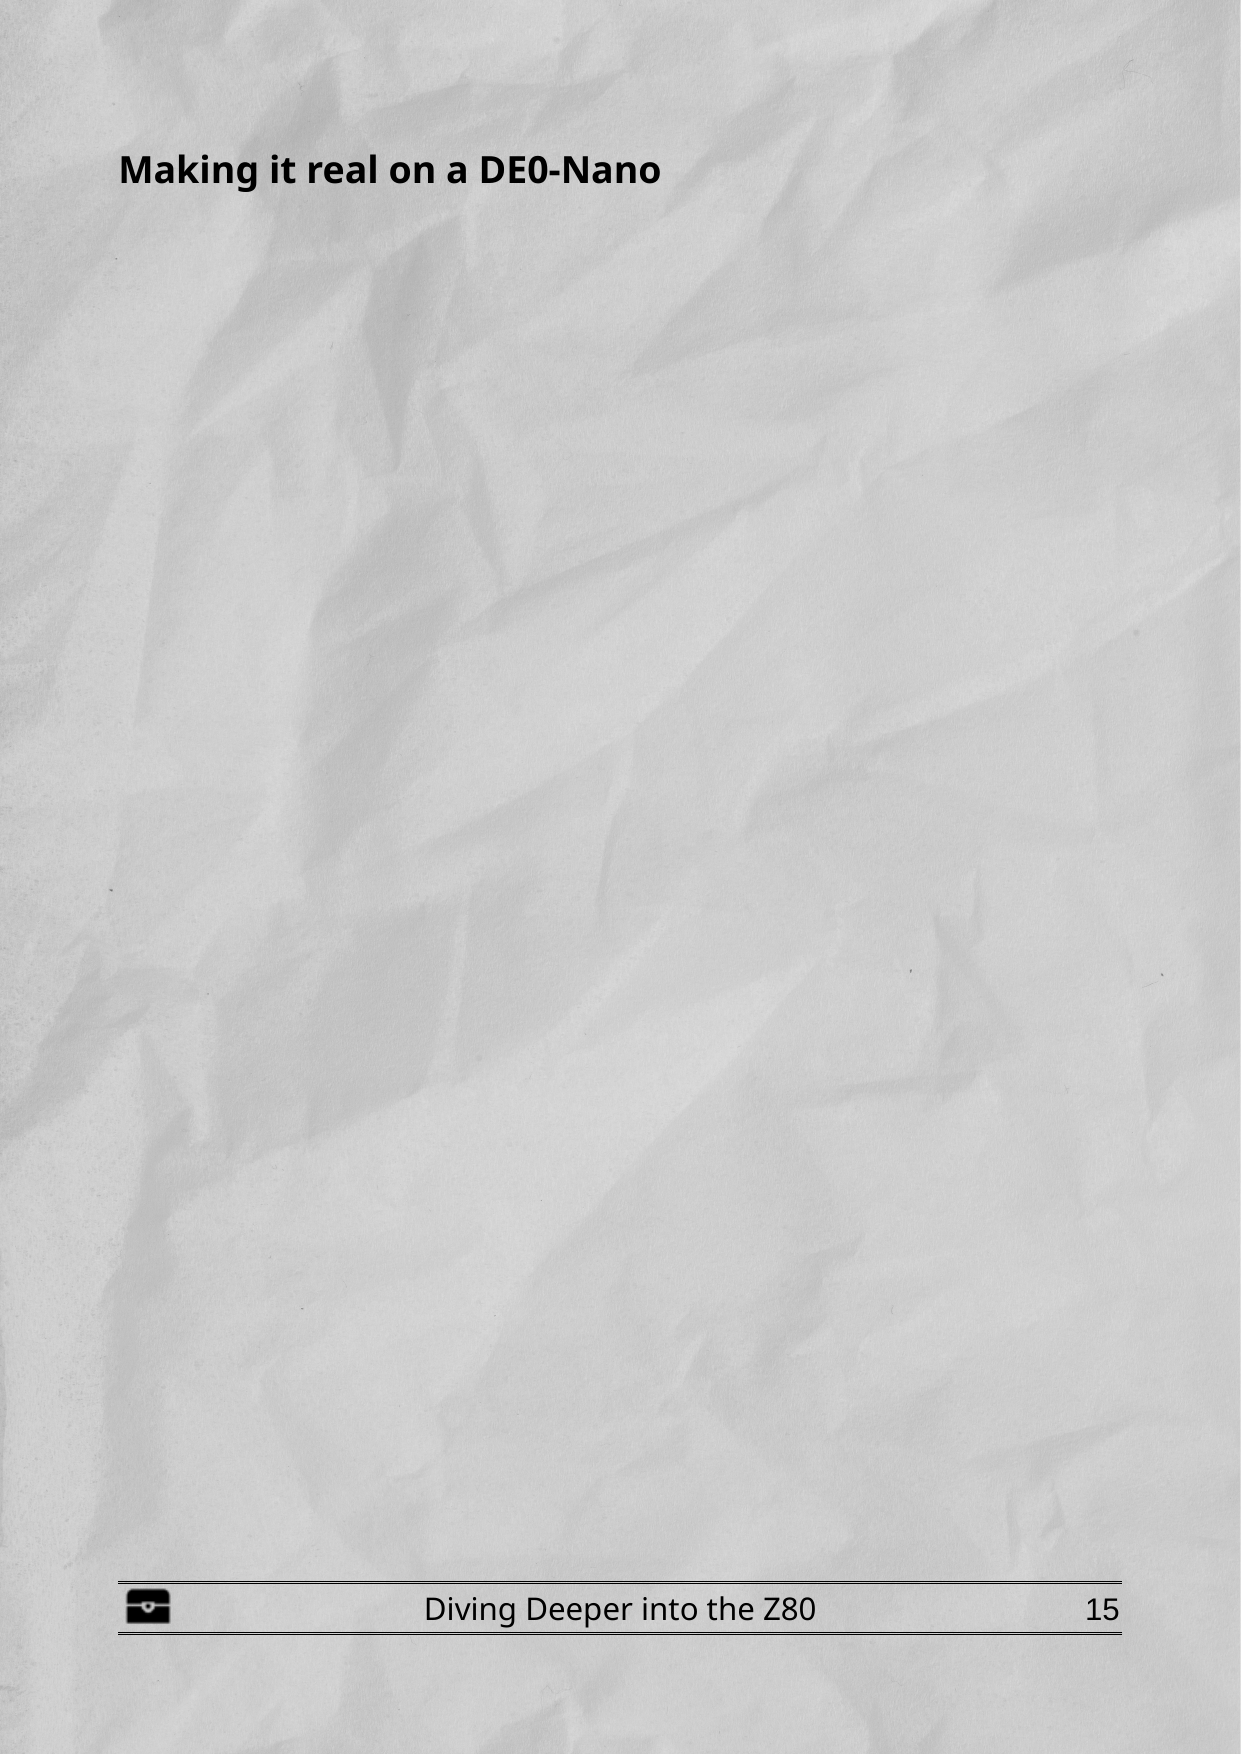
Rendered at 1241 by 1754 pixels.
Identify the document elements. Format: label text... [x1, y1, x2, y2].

subtitle Making it real on a DE0-Nano [118, 143, 1122, 194]
picture [0, 0, 1241, 1754]
